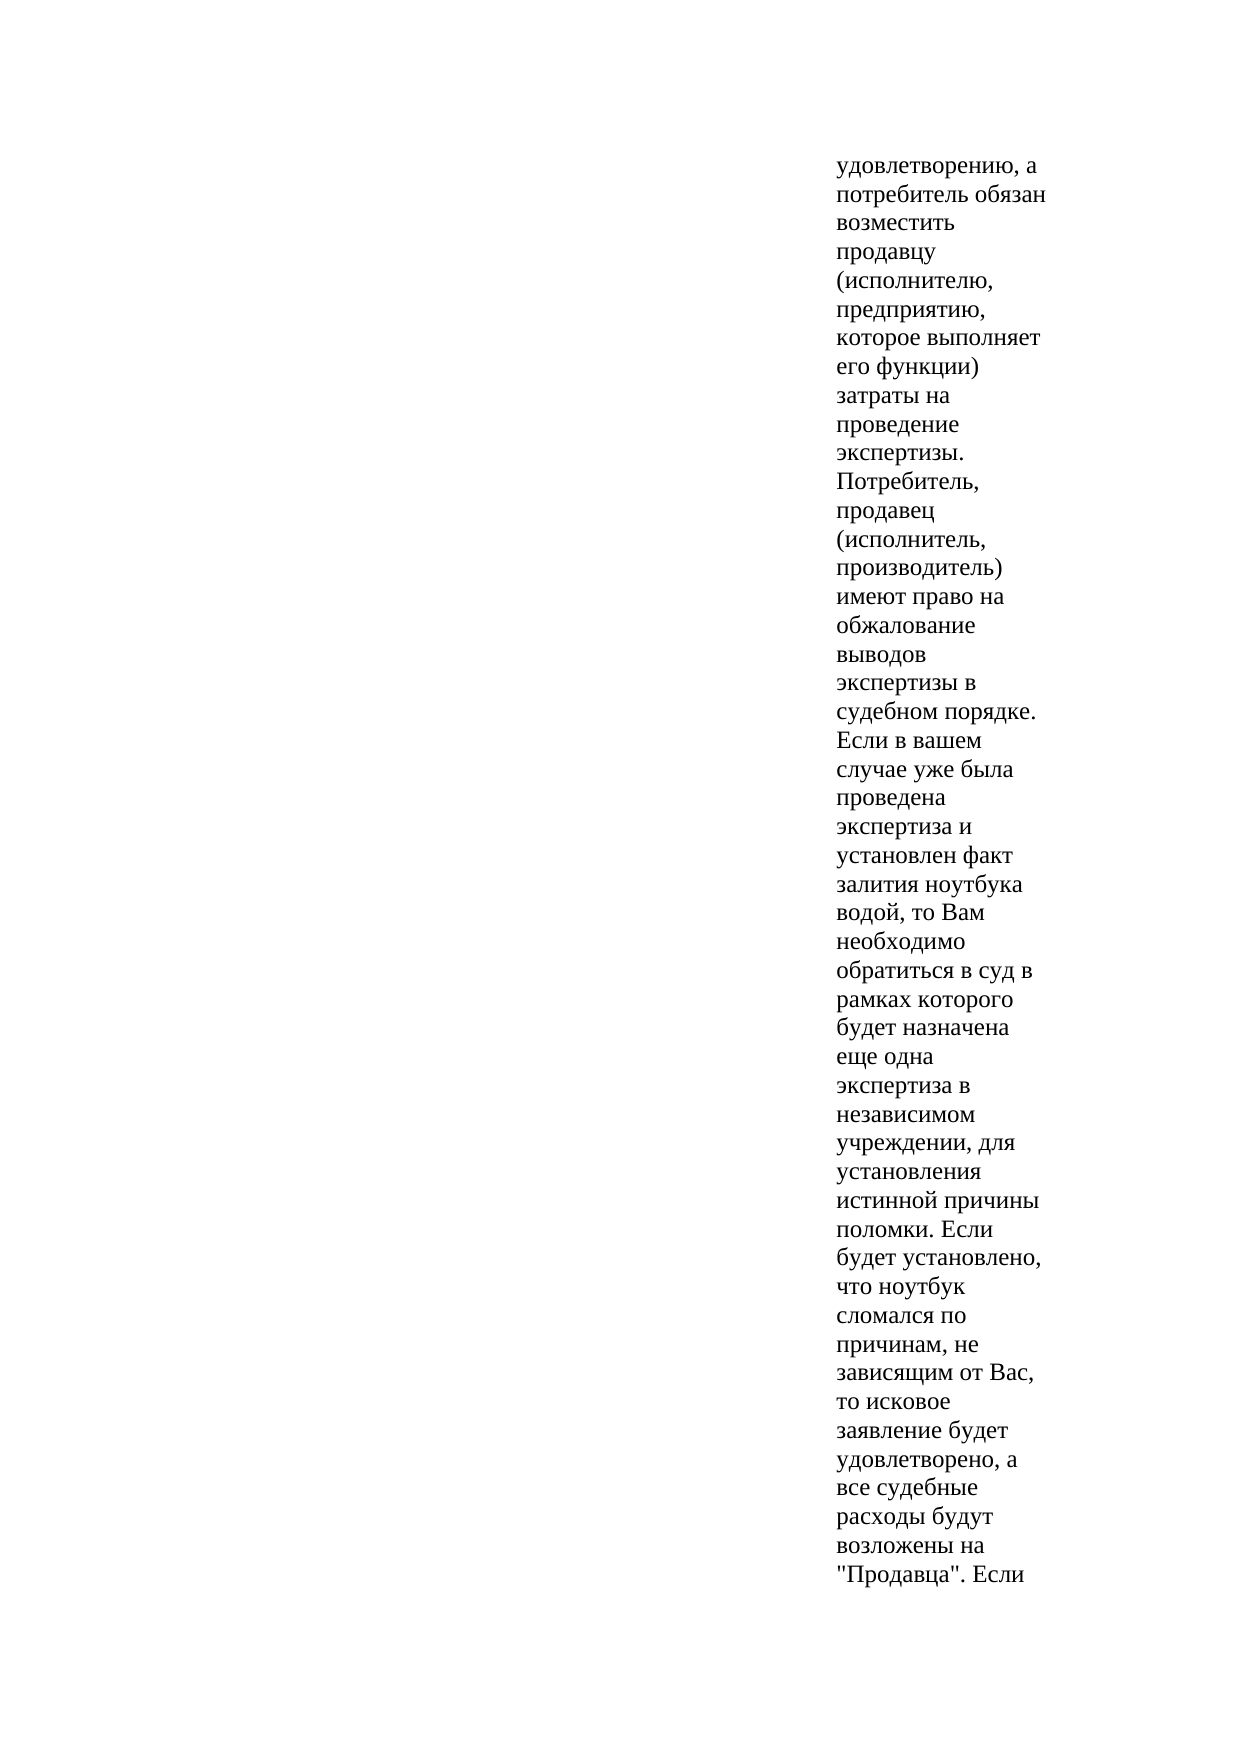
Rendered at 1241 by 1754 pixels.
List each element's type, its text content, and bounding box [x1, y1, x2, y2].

table_cell удовлетворению, а потребитель обязан возместить продавцу (исполнителю, предприятию, которое выполняет его функции) затраты на проведение экспертизы. Потребитель, продавец (исполнитель, производитель) имеют право на обжалование выводов экспертизы в судебном порядке. Если в вашем случае уже была проведена экспертиза и установлен факт залития ноутбука водой, то Вам необходимо обратиться в суд в рамках которого будет назначена еще одна экспертиза в независимом учреждении, для установления истинной причины поломки. Если будет установлено, что ноутбук сломался по причинам, не зависящим от Вас, то исковое заявление будет удовлетворено, а все судебные расходы будут возложены на "Продавца". Если [836, 150, 1053, 1587]
table_cell [620, 150, 836, 1587]
table_cell [188, 150, 404, 1587]
table_cell [404, 150, 620, 1587]
